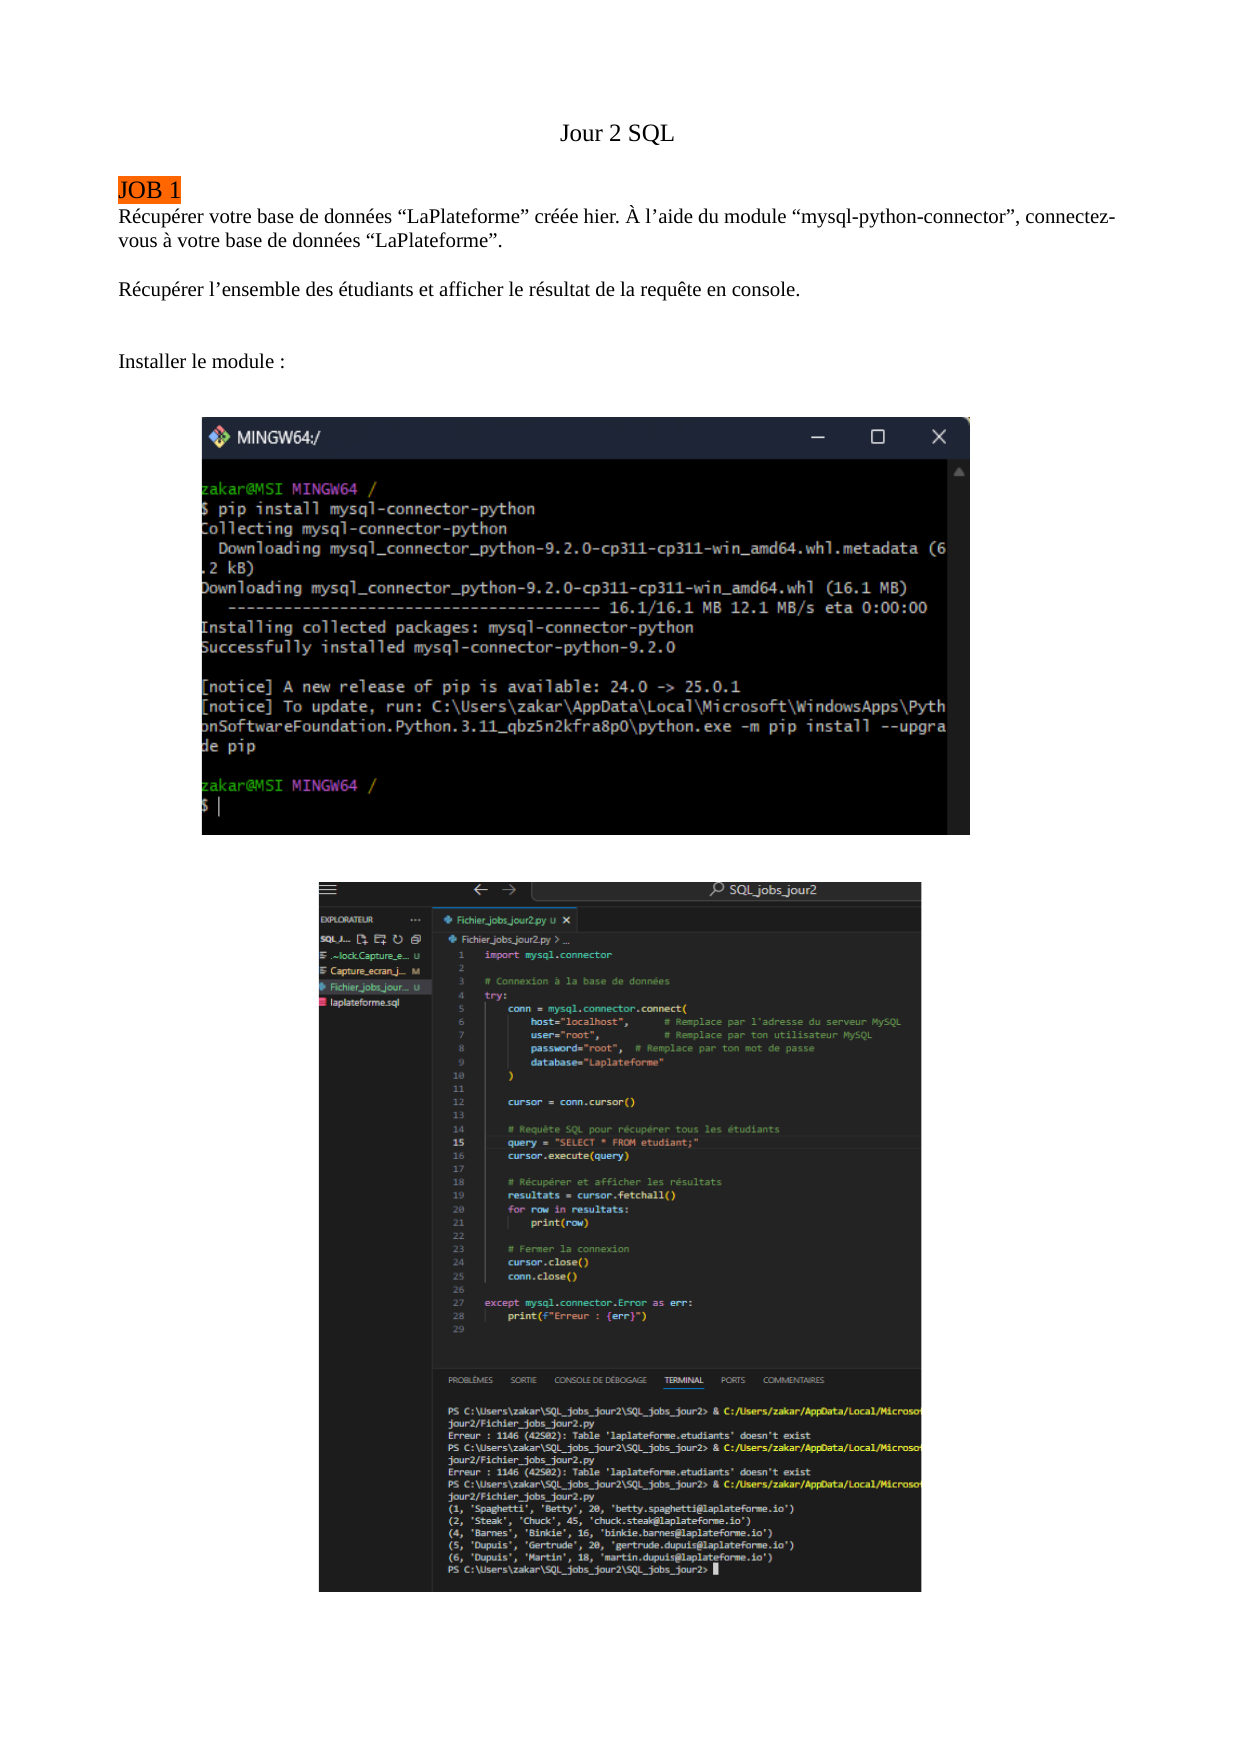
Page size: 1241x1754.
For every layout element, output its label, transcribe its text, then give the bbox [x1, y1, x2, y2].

text Installer le module : [118, 349, 1122, 373]
picture [318, 882, 922, 1592]
text Récupérer votre base de données “LaPlateforme” créée hier. À l’aide du module “mysql-python-connector”, connectez-vous à votre base de données “LaPlateforme”. Récupérer l’ensemble des étudiants et afficher le résultat de la requête en console. [118, 204, 1122, 301]
picture [201, 417, 970, 835]
text JOB 1 [118, 176, 1122, 204]
text Jour 2 SQL [118, 118, 1122, 147]
